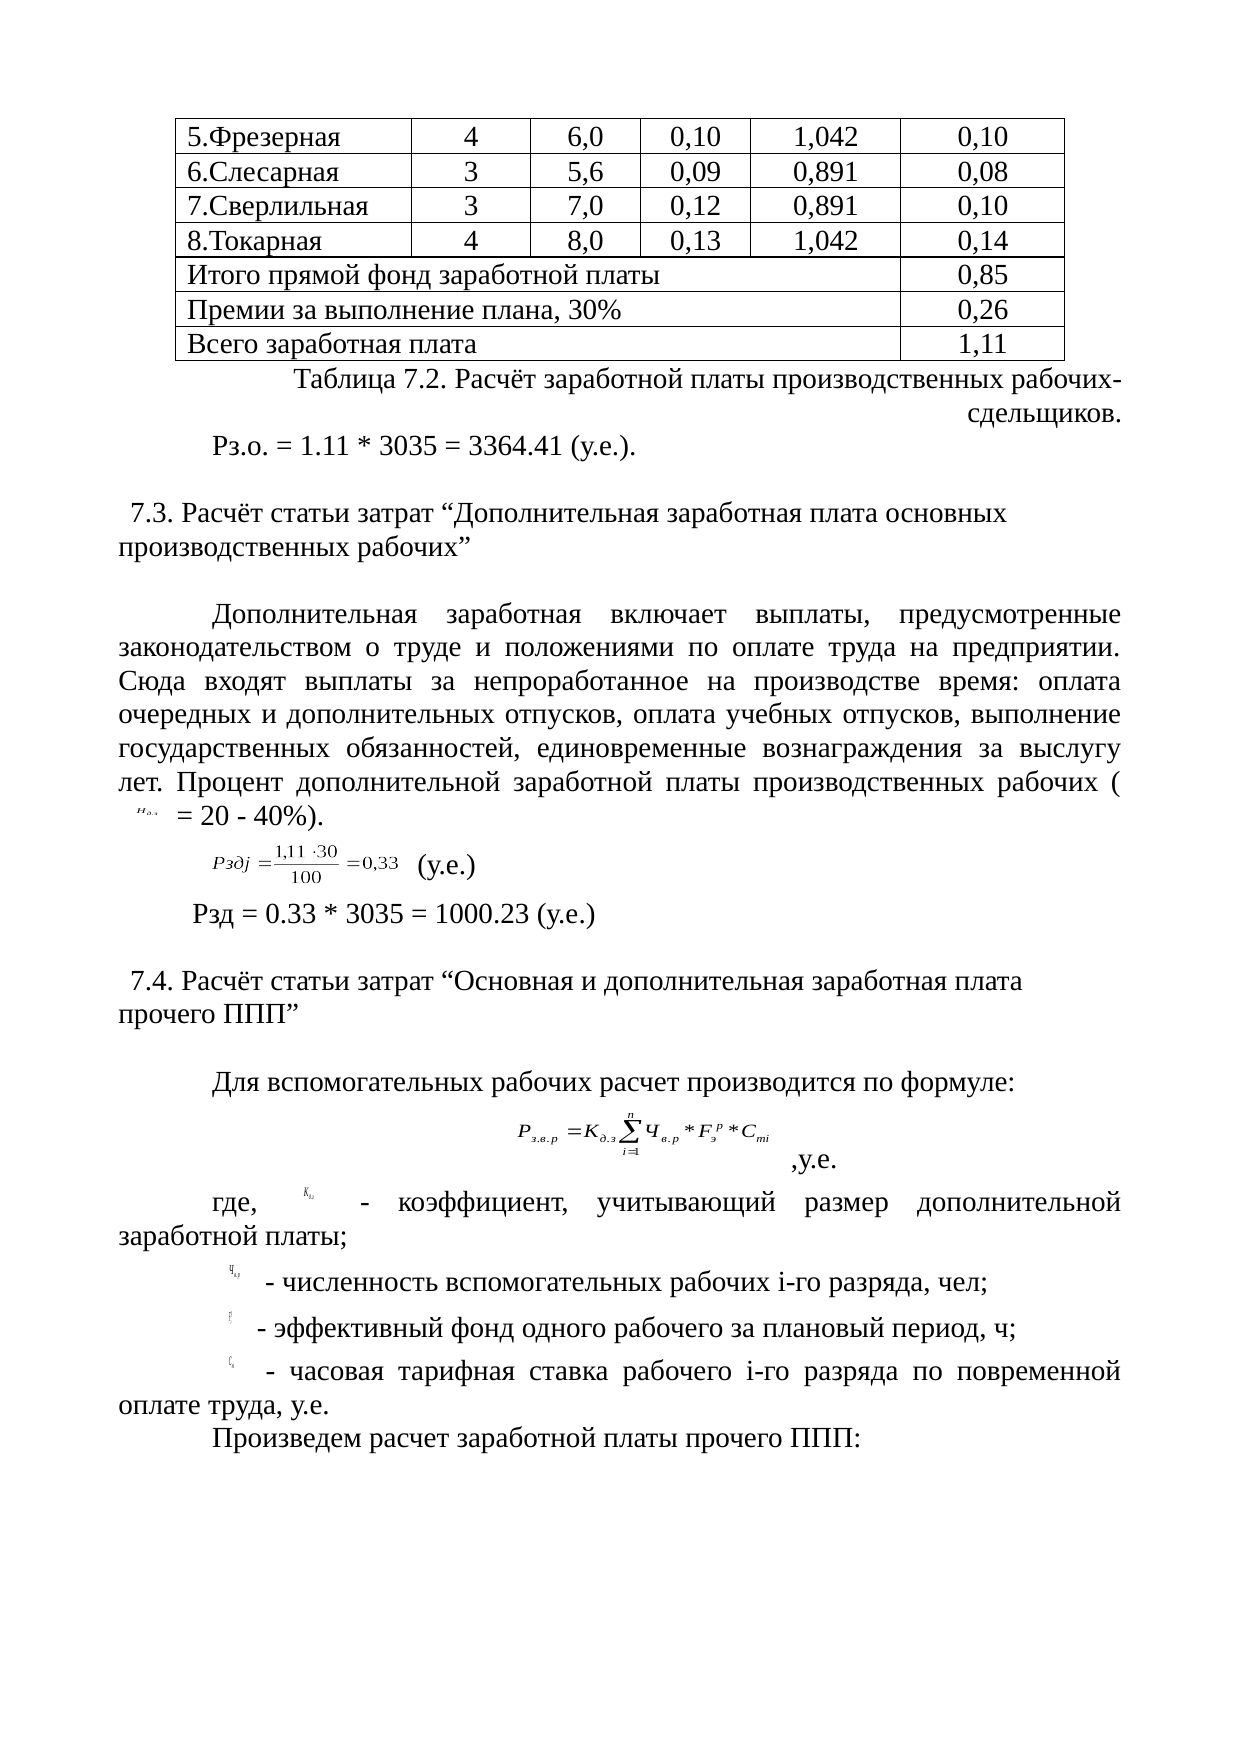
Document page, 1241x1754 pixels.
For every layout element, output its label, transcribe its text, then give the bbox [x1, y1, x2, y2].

table_cell 4 [412, 223, 530, 256]
table_cell 7,0 [531, 188, 640, 222]
table_cell Итого прямой фонд заработной платы [176, 258, 900, 291]
table_cell 3 [412, 188, 530, 222]
table_cell 5.Фрезерная [176, 119, 411, 153]
text Для вспомогательных рабочих расчет производится по формуле: [118, 1064, 1122, 1097]
text Произведем расчет заработной платы прочего ППП: [118, 1421, 1122, 1454]
table_cell 8,0 [531, 223, 640, 256]
table_cell 0,09 [641, 154, 750, 187]
table_cell 3 [412, 154, 530, 187]
table_cell 0,10 [901, 119, 1064, 153]
subtitle 7.4. Расчёт статьи затрат “Основная и дополнительная заработная плата прочего ППП” [118, 963, 1122, 1030]
text - часовая тарифная ставка рабочего i-го разряда по повременной оплате труда, у.е. [118, 1343, 1122, 1421]
table_cell 0,14 [901, 223, 1064, 256]
text Рзд = 0.33 * 3035 = 1000.23 (у.е.) [118, 896, 1122, 929]
text ,у.е. [118, 1097, 1122, 1174]
table_cell Премии за выполнение плана, 30% [176, 292, 900, 326]
table_cell 0,13 [641, 223, 750, 256]
table_cell 0,12 [641, 188, 750, 222]
table_cell 5,6 [531, 154, 640, 187]
text где, - коэффициент, учитывающий размер дополнительной заработной платы; [118, 1174, 1122, 1252]
table_cell 0,26 [901, 292, 1064, 326]
table_cell 7.Сверлильная [176, 188, 411, 222]
text - эффективный фонд одного рабочего за плановый период, ч; [118, 1297, 1122, 1343]
text - численность вспомогательных рабочих i-го разряда, чел; [118, 1252, 1122, 1297]
table_cell 6,0 [531, 119, 640, 153]
table_cell 0,85 [901, 258, 1064, 291]
text Рз.о. = 1.11 * 3035 = 3364.41 (у.е.). [118, 428, 1122, 462]
table_cell 0,08 [901, 154, 1064, 187]
table_cell 0,10 [901, 188, 1064, 222]
table_cell Всего заработная плата [176, 327, 900, 360]
table_cell 8.Токарная [176, 223, 411, 256]
subtitle 7.3. Расчёт статьи затрат “Дополнительная заработная плата основных производственных рабочих” [118, 495, 1122, 562]
table_cell 0,891 [751, 188, 900, 222]
table_cell 4 [412, 119, 530, 153]
table_cell 0,10 [641, 119, 750, 153]
table_cell 0,891 [751, 154, 900, 187]
table_cell 1,042 [751, 223, 900, 256]
text Дополнительная заработная включает выплаты, предусмотренные законодательством о труде и положениями по оплате труда на предприятии. Сюда входят выплаты за непроработанное на производстве время: оплата очередных и дополнительных отпусков, оплата учебных отпусков, выполнение государственных обязанностей, единовременные вознаграждения за выслугу лет. Процент дополнительной заработной платы производственных рабочих (= 20 - 40%). [118, 596, 1122, 831]
table_cell 1,042 [751, 119, 900, 153]
text (у.е.) [118, 831, 1122, 896]
table_cell 6.Слесарная [176, 154, 411, 187]
table_cell 1,11 [901, 327, 1064, 360]
text Таблица 7.2. Расчёт заработной платы производственных рабочих-сдельщиков. [118, 361, 1122, 428]
